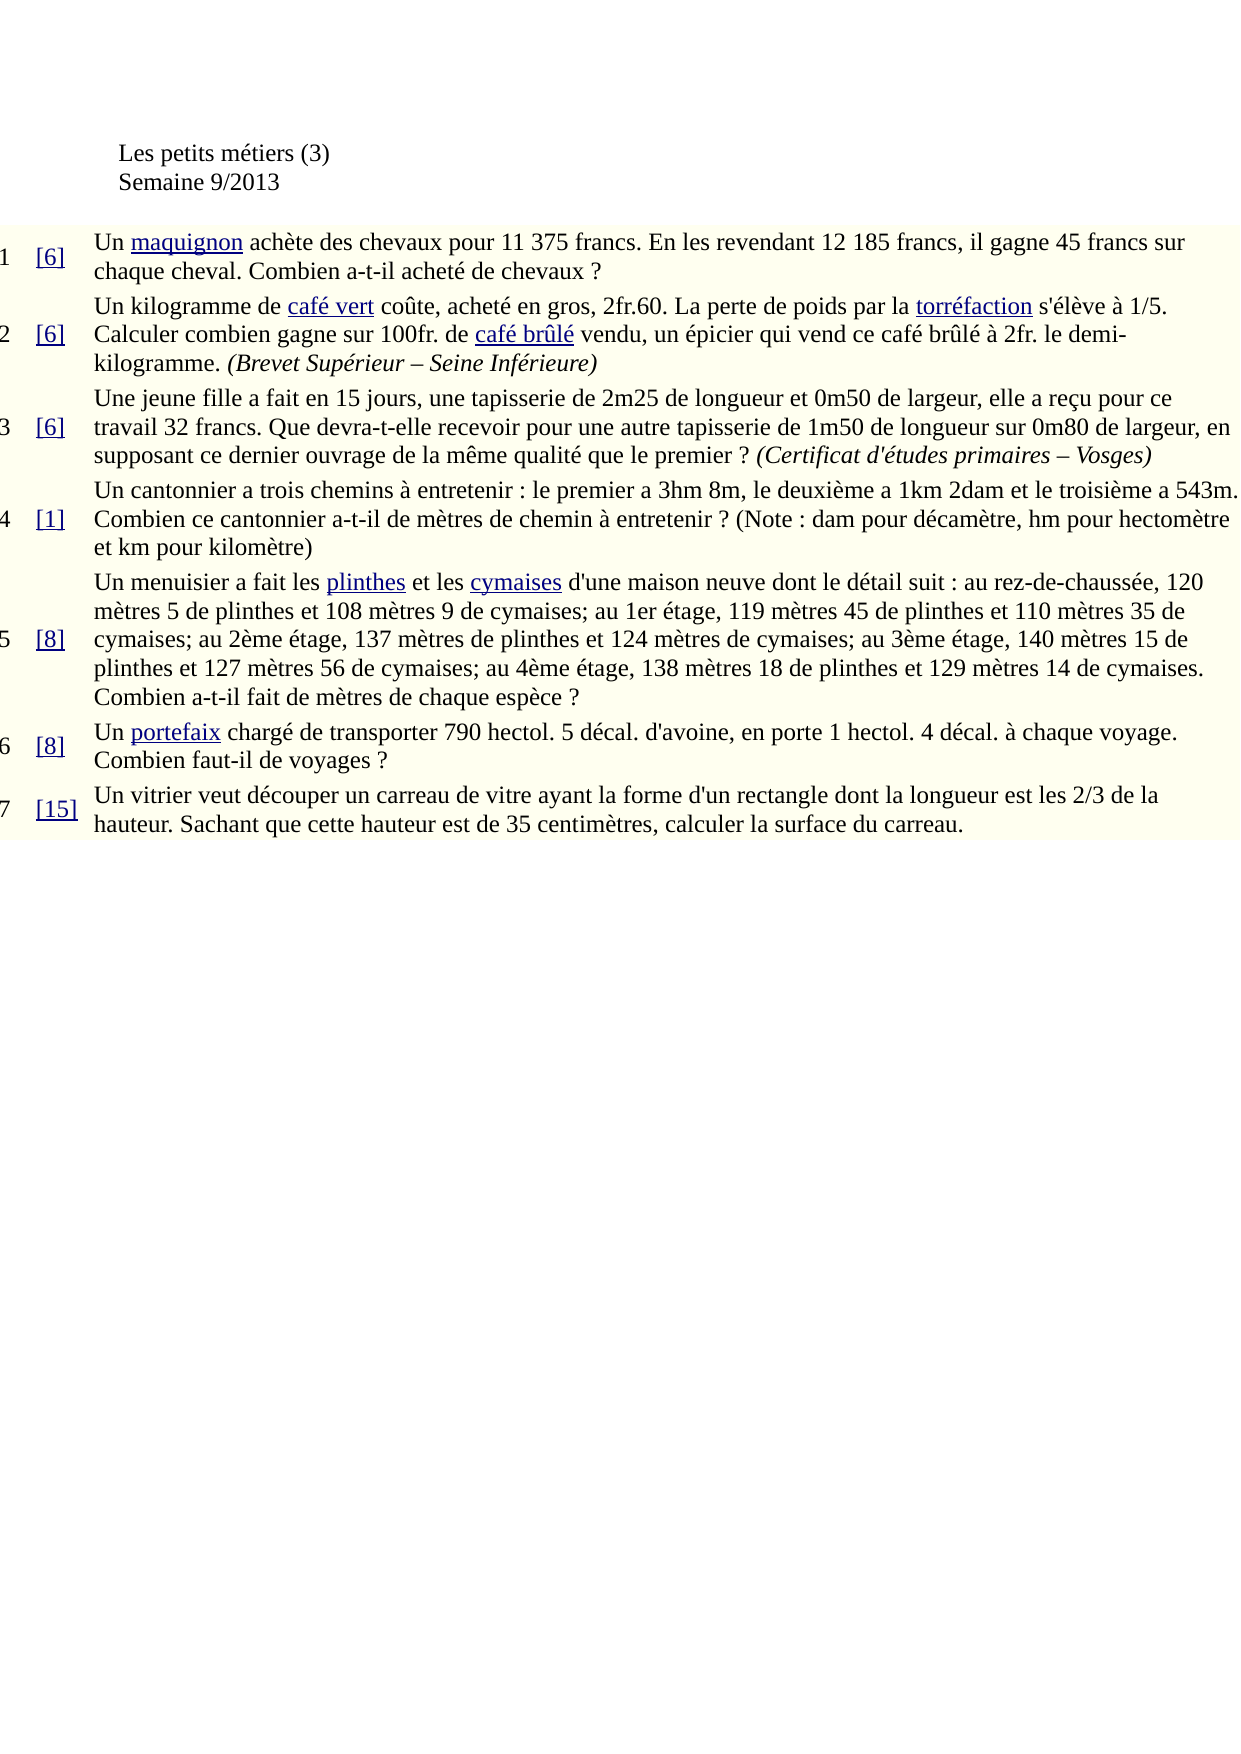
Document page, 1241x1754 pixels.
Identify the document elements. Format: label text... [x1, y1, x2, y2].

table_header [6] [33, 225, 91, 288]
table_cell Un vitrier veut découper un carreau de vitre ayant la forme d'un rectangle dont la longueur est les 2/3 de la hauteur. Sachant que cette hauteur est de 35 centimètres, calculer la surface du carreau. [91, 777, 1240, 840]
table_cell 4 [0, 472, 33, 564]
table_cell 6 [0, 714, 33, 777]
table_cell Un portefaix chargé de transporter 790 hectol. 5 décal. d'avoine, en porte 1 hectol. 4 décal. à chaque voyage. Combien faut-il de voyages ? [91, 714, 1240, 777]
table_cell [8] [33, 714, 91, 777]
table_cell [8] [33, 564, 91, 714]
table_cell [1] [33, 472, 91, 564]
table_cell 2 [0, 288, 33, 380]
table_cell [6] [33, 380, 91, 472]
table_cell [6] [33, 288, 91, 380]
table_cell 3 [0, 380, 33, 472]
table_cell Une jeune fille a fait en 15 jours, une tapisserie de 2m25 de longueur et 0m50 de largeur, elle a reçu pour ce travail 32 francs. Que devra-t-elle recevoir pour une autre tapisserie de 1m50 de longueur sur 0m80 de largeur, en supposant ce dernier ouvrage de la même qualité que le premier ? (Certificat d'études primaires – Vosges) [91, 380, 1240, 472]
text Les petits métiers (3) [118, 138, 1122, 167]
table_cell 7 [0, 777, 33, 840]
table_header Un maquignon achète des chevaux pour 11 375 francs. En les revendant 12 185 francs, il gagne 45 francs sur chaque cheval. Combien a-t-il acheté de chevaux ? [91, 225, 1240, 288]
table_cell 5 [0, 564, 33, 714]
table_cell Un kilogramme de café vert coûte, acheté en gros, 2fr.60. La perte de poids par la torréfaction s'élève à 1/5. Calculer combien gagne sur 100fr. de café brûlé vendu, un épicier qui vend ce café brûlé à 2fr. le demi-kilogramme. (Brevet Supérieur – Seine Inférieure) [91, 288, 1240, 380]
text Semaine 9/2013 [118, 167, 1122, 196]
table_cell Un menuisier a fait les plinthes et les cymaises d'une maison neuve dont le détail suit : au rez-de-chaussée, 120 mètres 5 de plinthes et 108 mètres 9 de cymaises; au 1er étage, 119 mètres 45 de plinthes et 110 mètres 35 de cymaises; au 2ème étage, 137 mètres de plinthes et 124 mètres de cymaises; au 3ème étage, 140 mètres 15 de plinthes et 127 mètres 56 de cymaises; au 4ème étage, 138 mètres 18 de plinthes et 129 mètres 14 de cymaises. Combien a-t-il fait de mètres de chaque espèce ? [91, 564, 1240, 714]
table_cell [15] [33, 777, 91, 840]
table_header 1 [0, 225, 33, 288]
table_cell Un cantonnier a trois chemins à entretenir : le premier a 3hm 8m, le deuxième a 1km 2dam et le troisième a 543m. Combien ce cantonnier a-t-il de mètres de chemin à entretenir ? (Note : dam pour décamètre, hm pour hectomètre et km pour kilomètre) [91, 472, 1240, 564]
